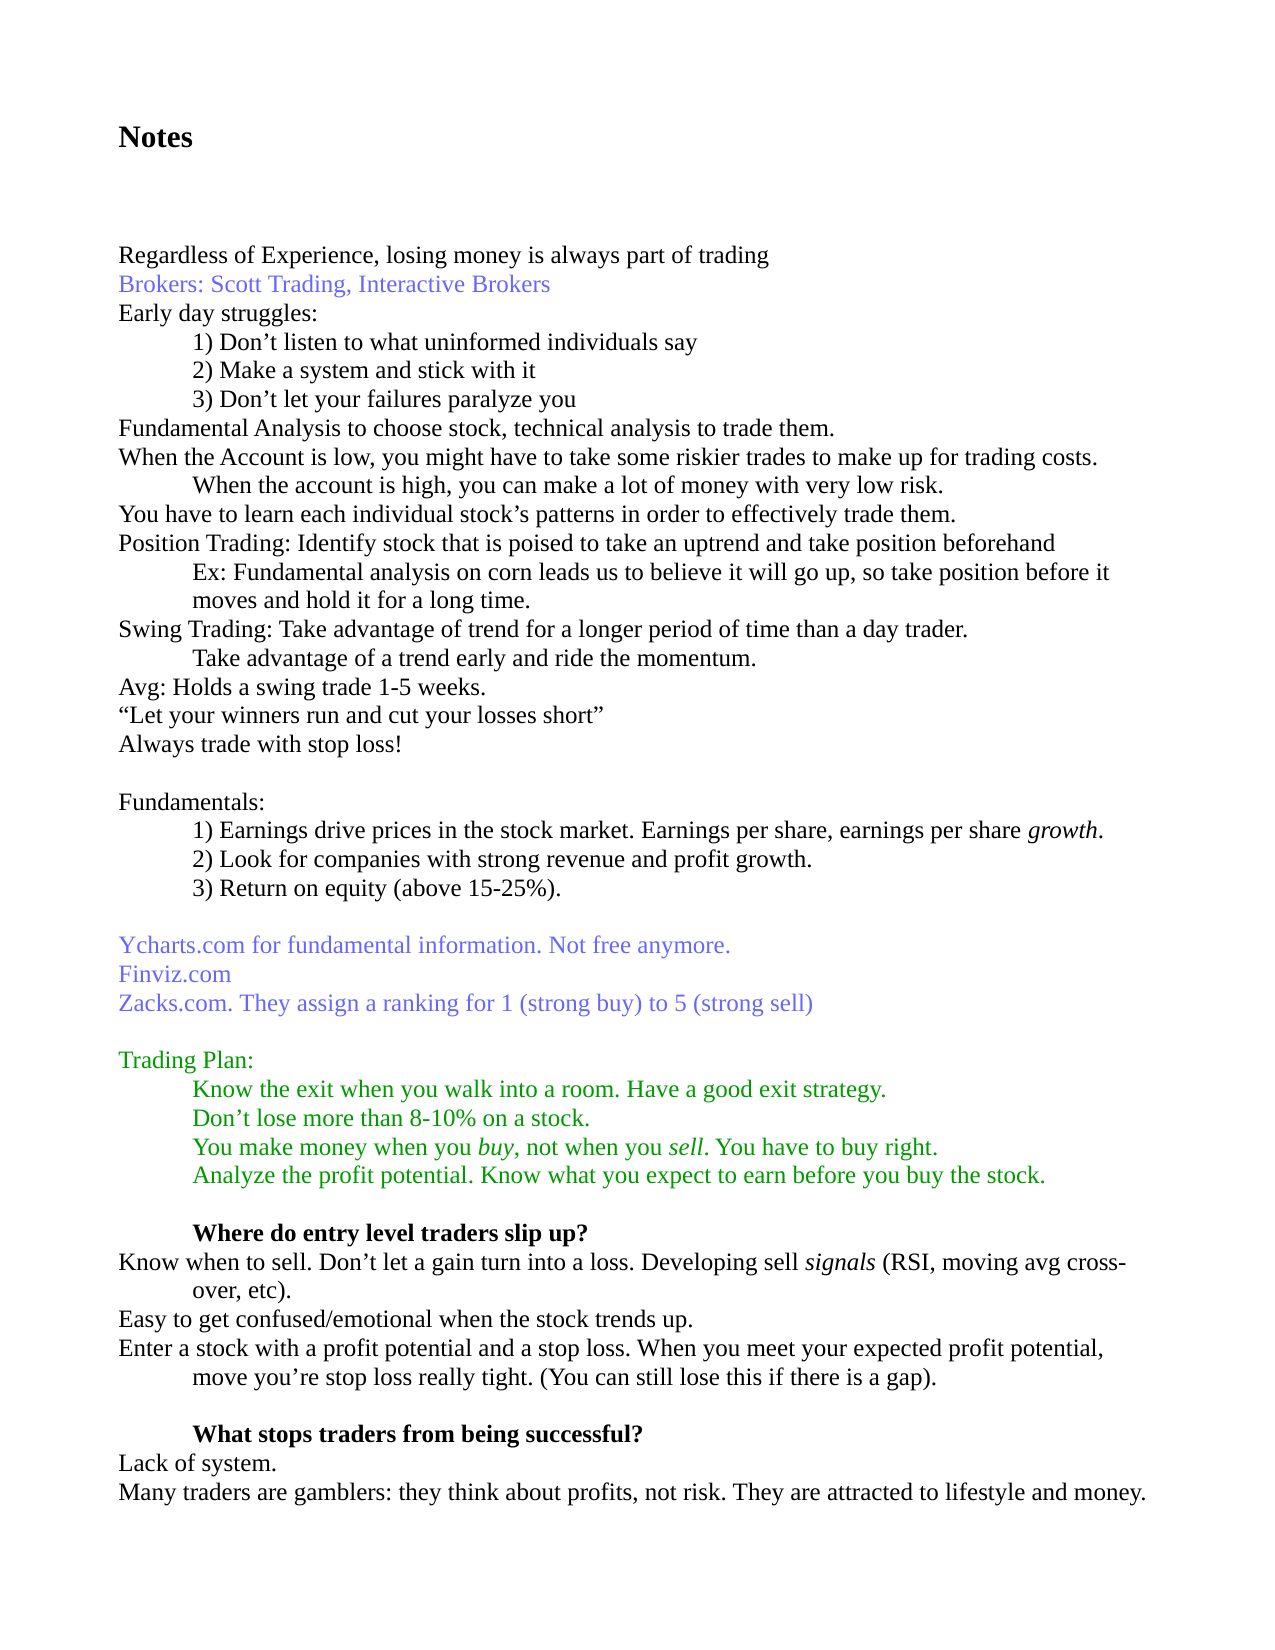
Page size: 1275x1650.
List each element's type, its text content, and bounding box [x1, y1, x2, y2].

text Know when to sell. Don’t let a gain turn into a loss. Developing sell signals (RSI, moving avg cross- over, etc). [118, 1247, 1157, 1304]
text Position Trading: Identify stock that is poised to take an uptrend and take position beforehand [118, 528, 1157, 557]
text Ex: Fundamental analysis on corn leads us to believe it will go up, so take position before it moves and hold it for a long time. [118, 557, 1157, 614]
text Ycharts.com for fundamental information. Not free anymore. [118, 930, 1157, 959]
text Early day struggles: [118, 298, 1157, 327]
text Regardless of Experience, losing money is always part of trading [118, 240, 1157, 269]
text Don’t lose more than 8-10% on a stock. [118, 1103, 1157, 1132]
text 2) Make a system and stick with it [118, 355, 1157, 384]
text Analyze the profit potential. Know what you expect to earn before you buy the stock. [118, 1160, 1157, 1189]
text Notes [118, 118, 1157, 154]
text 2) Look for companies with strong revenue and profit growth. 3) Return on equity (above 15-25%). [118, 844, 1157, 902]
text Fundamentals: [118, 787, 1157, 815]
text Easy to get confused/emotional when the stock trends up. [118, 1304, 1157, 1333]
text Swing Trading: Take advantage of trend for a longer period of time than a day trader. [118, 614, 1157, 643]
text Know the exit when you walk into a room. Have a good exit strategy. [118, 1074, 1157, 1103]
text Where do entry level traders slip up? [118, 1218, 1157, 1247]
text Lack of system. [118, 1448, 1157, 1477]
text Take advantage of a trend early and ride the momentum. [118, 643, 1157, 672]
text When the Account is low, you might have to take some riskier trades to make up for trading costs. When the account is high, you can make a lot of money with very low risk. [118, 442, 1157, 499]
text What stops traders from being successful? [118, 1419, 1157, 1448]
text Trading Plan: [118, 1045, 1157, 1074]
text Brokers: Scott Trading, Interactive Brokers [118, 269, 1157, 298]
text You make money when you buy, not when you sell. You have to buy right. [118, 1132, 1157, 1160]
text “Let your winners run and cut your losses short” [118, 700, 1157, 729]
text Many traders are gamblers: they think about profits, not risk. They are attracted to lifestyle and money. [118, 1477, 1157, 1505]
text Avg: Holds a swing trade 1-5 weeks. [118, 672, 1157, 700]
text 3) Don’t let your failures paralyze you [118, 384, 1157, 413]
text Enter a stock with a profit potential and a stop loss. When you meet your expected profit potential, move you’re stop loss really tight. (You can still lose this if there is a gap). [118, 1333, 1157, 1390]
text You have to learn each individual stock’s patterns in order to effectively trade them. [118, 499, 1157, 528]
text Fundamental Analysis to choose stock, technical analysis to trade them. [118, 413, 1157, 442]
text 1) Don’t listen to what uninformed individuals say [118, 327, 1157, 355]
text 1) Earnings drive prices in the stock market. Earnings per share, earnings per share growth. [118, 815, 1157, 844]
text Zacks.com. They assign a ranking for 1 (strong buy) to 5 (strong sell) [118, 988, 1157, 1017]
text Finviz.com [118, 959, 1157, 988]
text Always trade with stop loss! [118, 729, 1157, 758]
